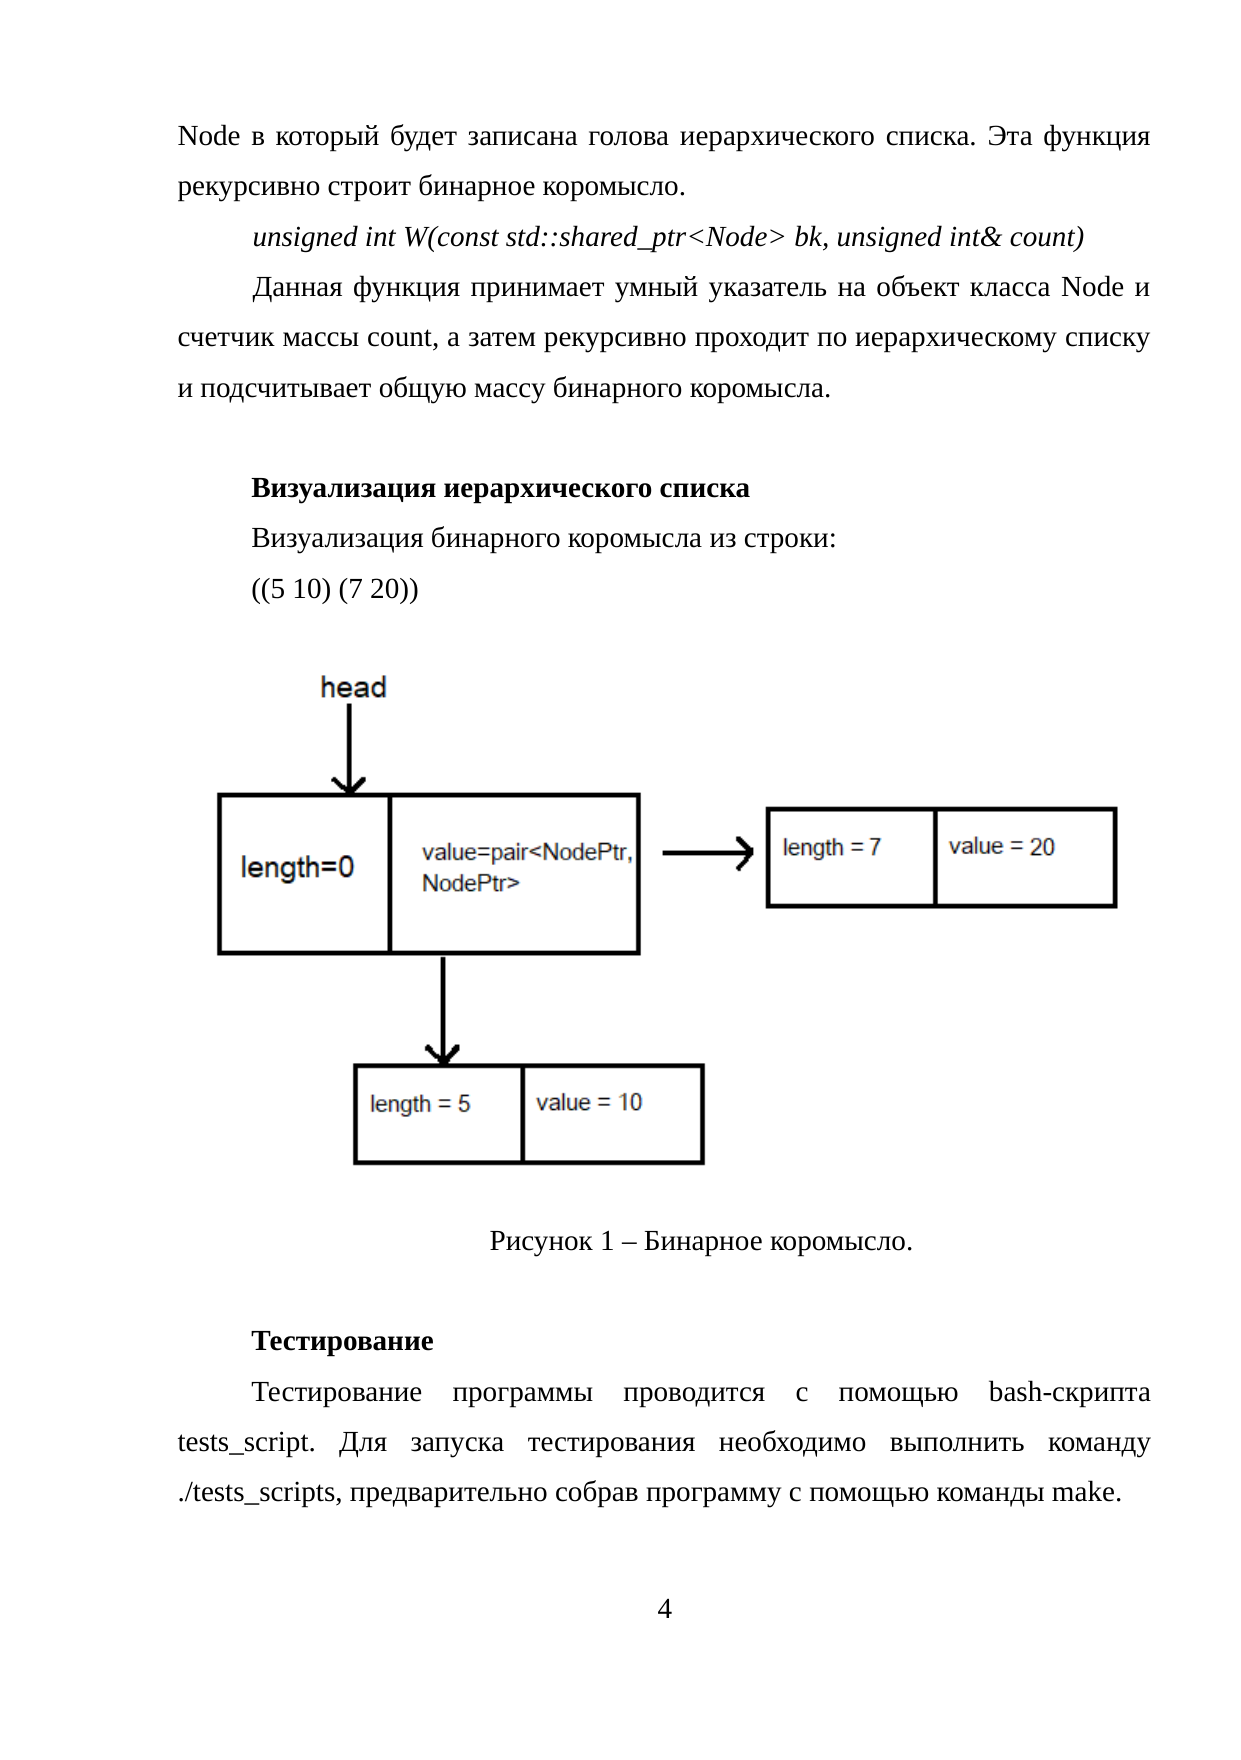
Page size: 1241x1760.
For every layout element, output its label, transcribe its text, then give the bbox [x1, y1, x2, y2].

text Рисунок 1 – Бинарное коромысло. [177, 672, 1152, 1256]
subtitle Тестирование [177, 1323, 1152, 1357]
text Node в который будет записана голова иерархического списка. Эта функция рекурсивно строит бинарное коромысло. [177, 118, 1152, 202]
text Визуализация бинарного коромысла из строки: [177, 521, 1152, 554]
text unsigned int W(const std::shared_ptr<Node> bk, unsigned int& count) [177, 219, 1152, 252]
text Визуализация иерархического списка [177, 470, 1152, 504]
picture [194, 671, 1135, 1206]
text ((5 10) (7 20)) [177, 571, 1152, 604]
text Данная функция принимает умный указатель на объект класса Node и счетчик массы count, а затем рекурсивно проходит по иерархическому списку и подсчитывает общую массу бинарного коромысла. [177, 269, 1152, 403]
text Тестирование программы проводится с помощью bash-скрипта tests_script. Для запуска тестирования необходимо выполнить команду ./tests_scripts, предварительно собрав программу с помощью команды make. [177, 1374, 1152, 1508]
